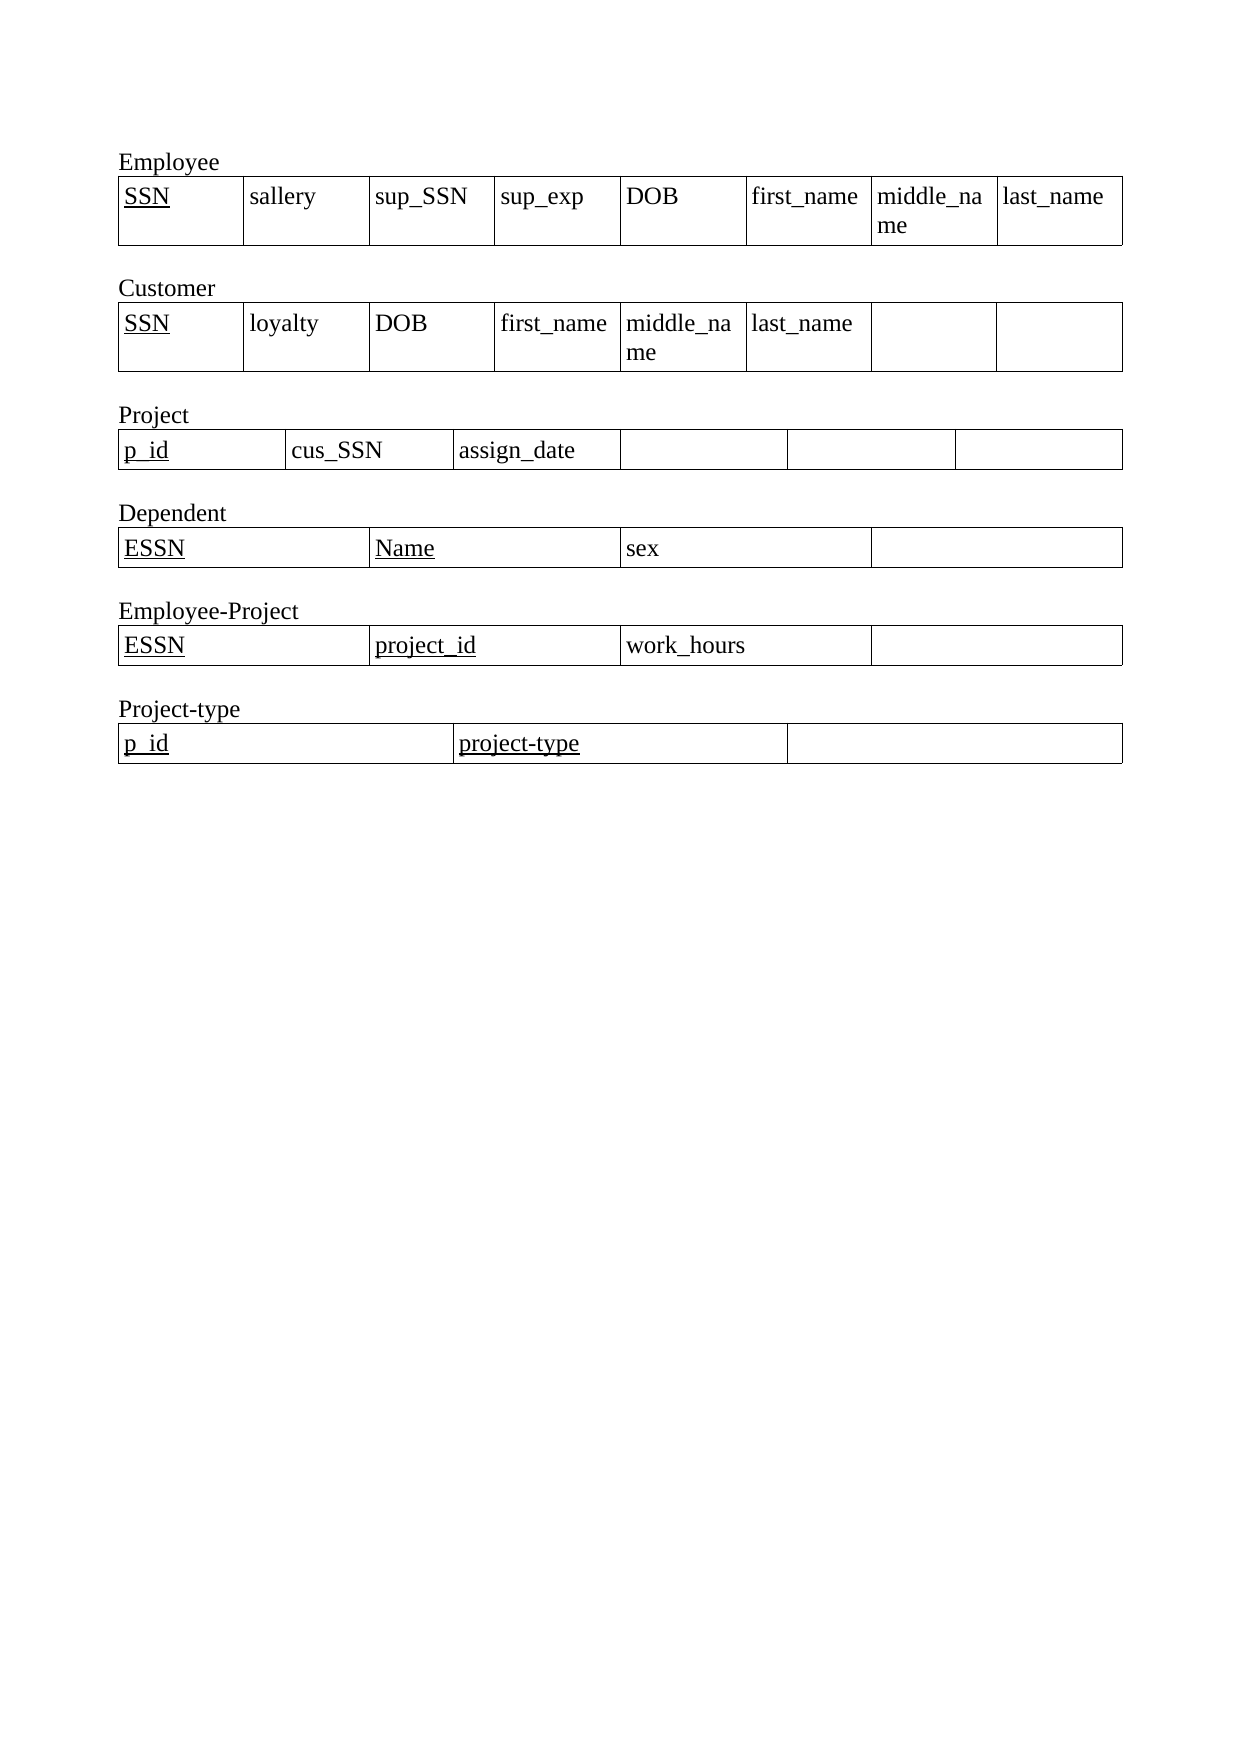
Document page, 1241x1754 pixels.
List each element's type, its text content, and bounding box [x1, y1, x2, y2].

table_header middle_name [621, 303, 746, 371]
table_header [872, 626, 1122, 665]
table_header [872, 303, 996, 371]
table_header p_id [119, 724, 453, 763]
text Employee [118, 147, 1122, 176]
table_header middle_name [872, 177, 997, 245]
table_header work_hours [621, 626, 871, 665]
text Employee-Project [118, 596, 1122, 625]
table_header [788, 724, 1122, 763]
table_header sallery [244, 177, 369, 245]
text Customer [118, 273, 1122, 302]
table_header [621, 430, 787, 469]
table_header last_name [747, 303, 871, 371]
table_header project_id [370, 626, 620, 665]
table_header first_name [495, 303, 620, 371]
text Dependent [118, 498, 1122, 527]
table_header Name [370, 528, 620, 567]
table_header [997, 303, 1122, 371]
table_header DOB [370, 303, 494, 371]
table_header [788, 430, 955, 469]
table_header [872, 528, 1122, 567]
table_header assign_date [454, 430, 620, 469]
text Project [118, 400, 1122, 429]
table_header sex [621, 528, 871, 567]
table_header [956, 430, 1122, 469]
table_header cus_SSN [286, 430, 453, 469]
table_header sup_exp [495, 177, 620, 245]
table_header ESSN [119, 626, 369, 665]
table_header p_id [119, 430, 285, 469]
table_header first_name [747, 177, 871, 245]
table_header sup_SSN [370, 177, 494, 245]
table_header project-type [454, 724, 787, 763]
table_header last_name [998, 177, 1122, 245]
table_header SSN [119, 303, 243, 371]
table_header loyalty [244, 303, 369, 371]
table_header SSN [119, 177, 243, 245]
table_header DOB [621, 177, 746, 245]
table_header ESSN [119, 528, 369, 567]
text Project-type [118, 694, 1122, 723]
